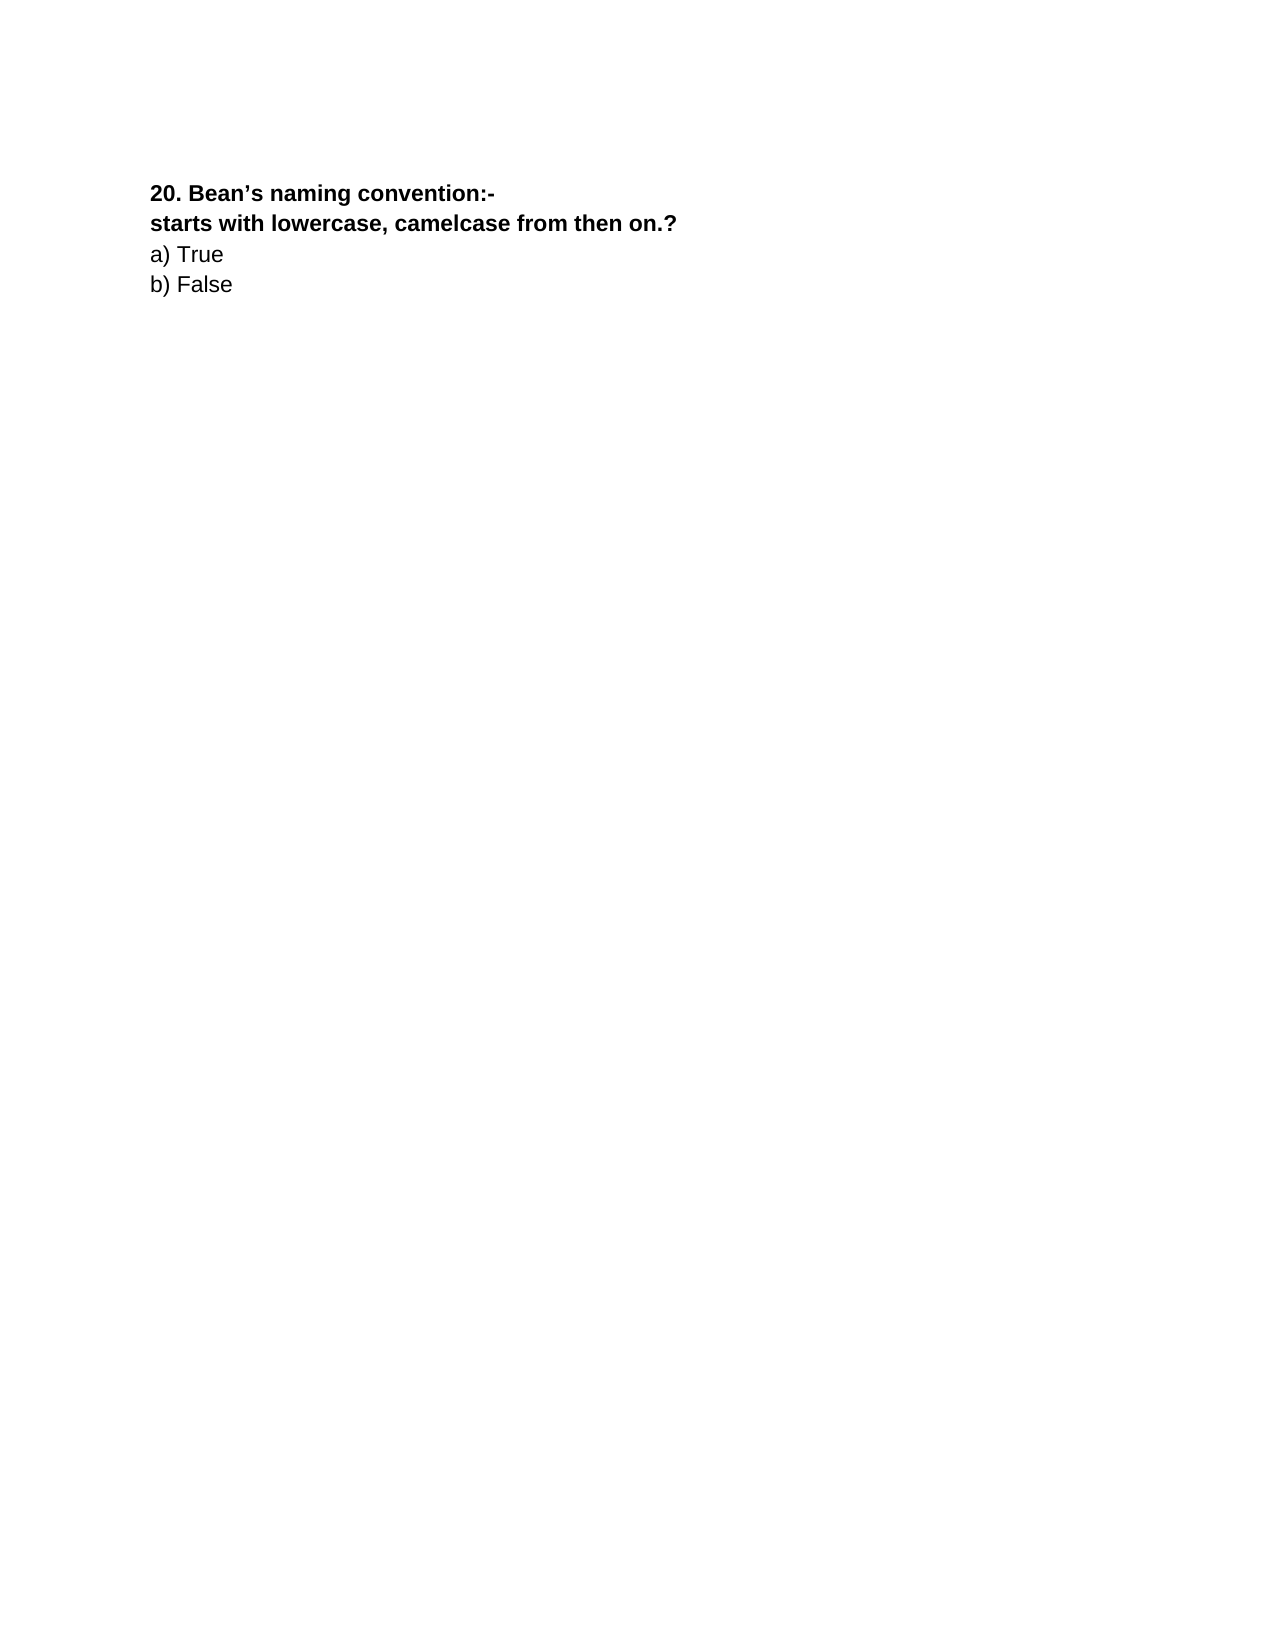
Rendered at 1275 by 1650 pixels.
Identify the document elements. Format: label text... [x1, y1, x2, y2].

text starts with lowercase, camelcase from then on.? [150, 210, 1125, 237]
text b) False [150, 271, 1125, 297]
text a) True [150, 241, 1125, 267]
text 20. Bean’s naming convention:- [150, 180, 1125, 207]
